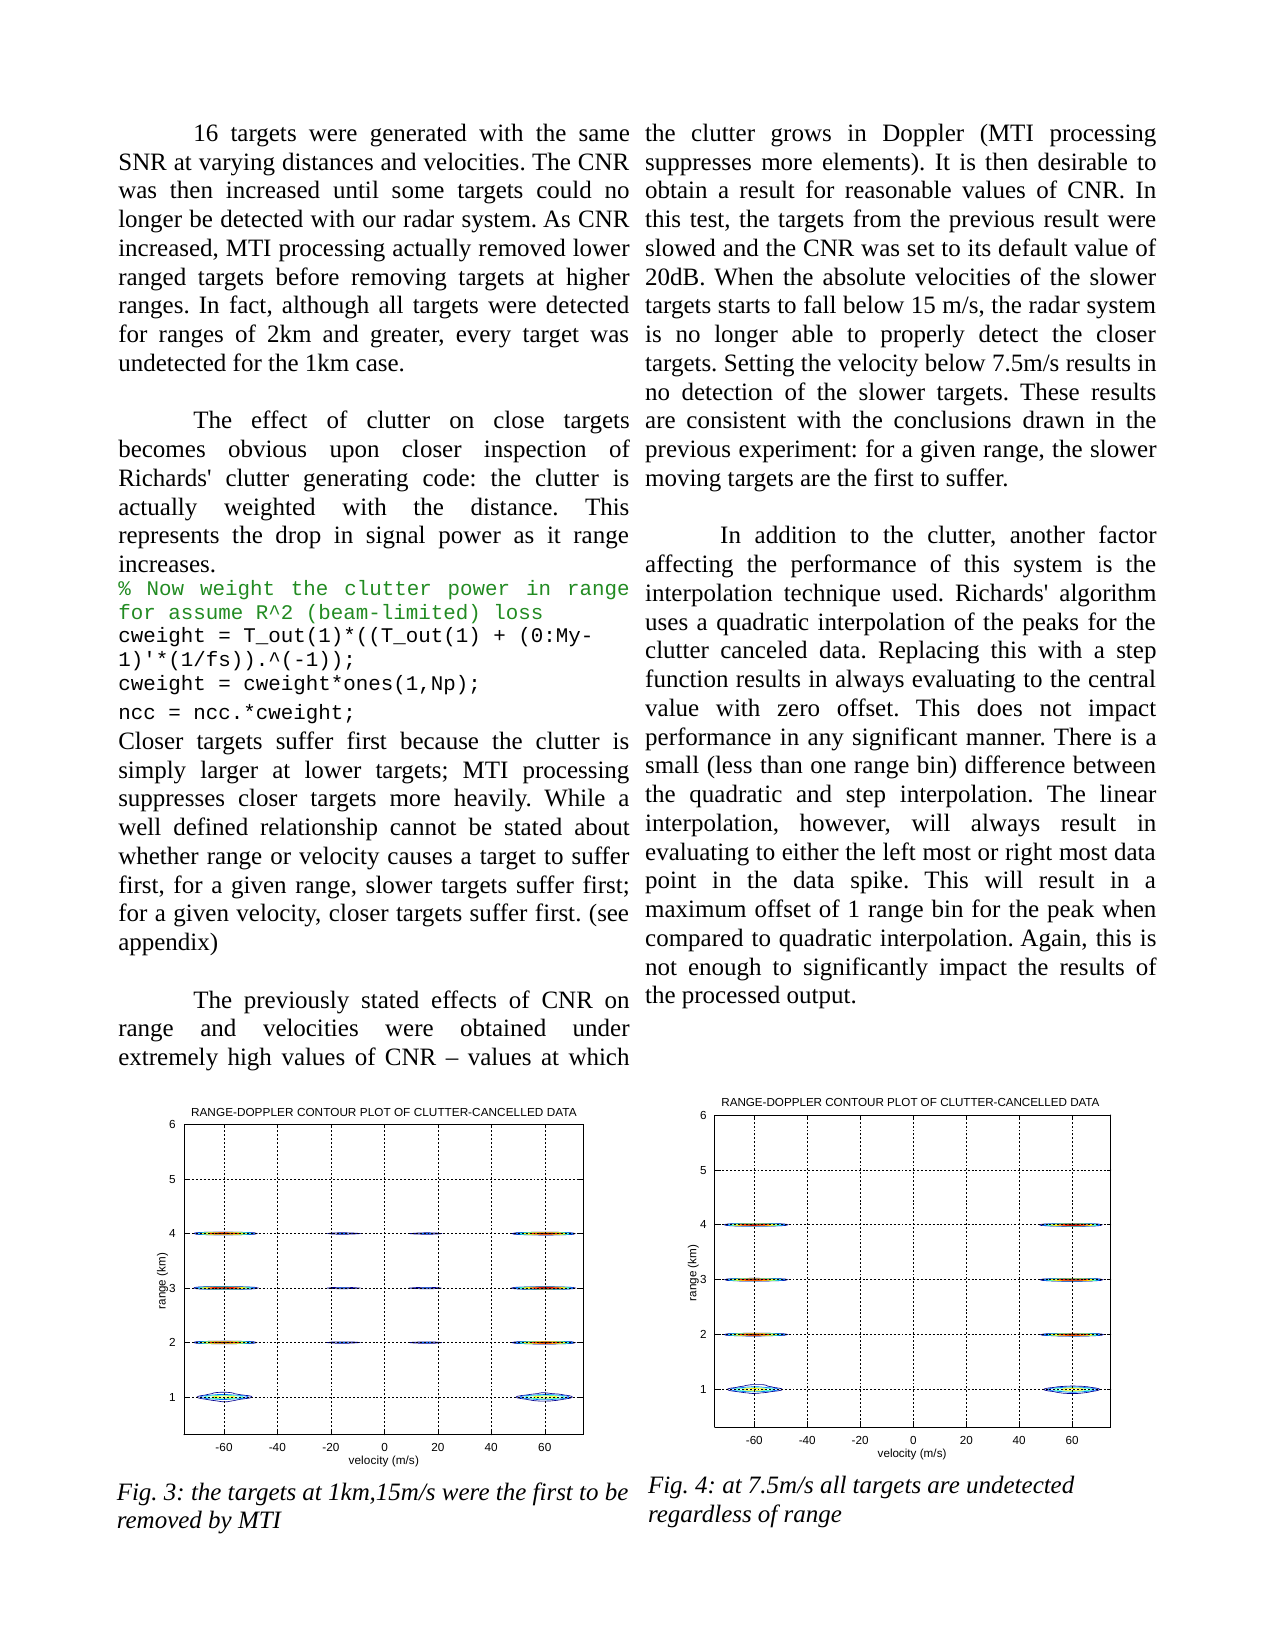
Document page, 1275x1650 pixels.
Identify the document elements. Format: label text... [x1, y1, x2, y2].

text The previously stated effects of CNR on range and velocities were obtained under extremely high values of CNR – values at which [118, 985, 630, 1071]
text % Now weight the clutter power in range for assume R^2 (beam-limited) loss [118, 578, 630, 625]
text The effect of clutter on close targets becomes obvious upon closer inspection of Richards' clutter generating code: the clutter is actually weighted with the distance. This represents the drop in signal power as it range increases. [118, 406, 630, 578]
text ncc = ncc.*cweight; [118, 696, 630, 726]
text Fig. 4: at 7.5m/s all targets are undetected regardless of range [648, 1470, 1160, 1527]
text In addition to the clutter, another factor affecting the performance of this system is the interpolation technique used. Richards' algorithm uses a quadratic interpolation of the peaks for the clutter canceled data. Replacing this with a step function results in always evaluating to the central value with zero offset. This does not impact performance in any significant manner. There is a small (less than one range bin) difference between the quadratic and step interpolation. The linear interpolation, however, will always result in evaluating to either the left most or right most data point in the data spike. This will result in a maximum offset of 1 range bin for the peak when compared to quadratic interpolation. Again, this is not enough to significantly impact the results of the processed output. [645, 521, 1157, 1009]
text cweight = cweight*ones(1,Np); [118, 673, 630, 696]
text cweight = T_out(1)*((T_out(1) + (0:My-1)'*(1/fs)).^(-1)); [118, 625, 630, 673]
text 16 targets were generated with the same SNR at varying distances and velocities. The CNR was then increased until some targets could no longer be detected with our radar system. As CNR increased, MTI processing actually removed lower ranged targets before removing targets at higher ranges. In fact, although all targets were detected for ranges of 2km and greater, every target was undetected for the 1km case. [118, 118, 630, 377]
text Closer targets suffer first because the clutter is simply larger at lower targets; MTI processing suppresses closer targets more heavily. While a well defined relationship cannot be stated about whether range or velocity causes a target to suffer first, for a given range, slower targets suffer first; for a given velocity, closer targets suffer first. (see appendix) [118, 726, 630, 956]
text the clutter grows in Doppler (MTI processing suppresses more elements). It is then desirable to obtain a result for reasonable values of CNR. In this test, the targets from the previous result were slowed and the CNR was set to its default value of 20dB. When the absolute velocities of the slower targets starts to fall below 15 m/s, the radar system is no longer able to properly detect the closer targets. Setting the velocity below 7.5m/s results in no detection of the slower targets. These results are consistent with the conclusions drawn in the previous experiment: for a given range, the slower moving targets are the first to suffer. [645, 118, 1157, 492]
text Fig. 3: the targets at 1km,15m/s were the first to be removed by MTI [117, 1477, 633, 1534]
